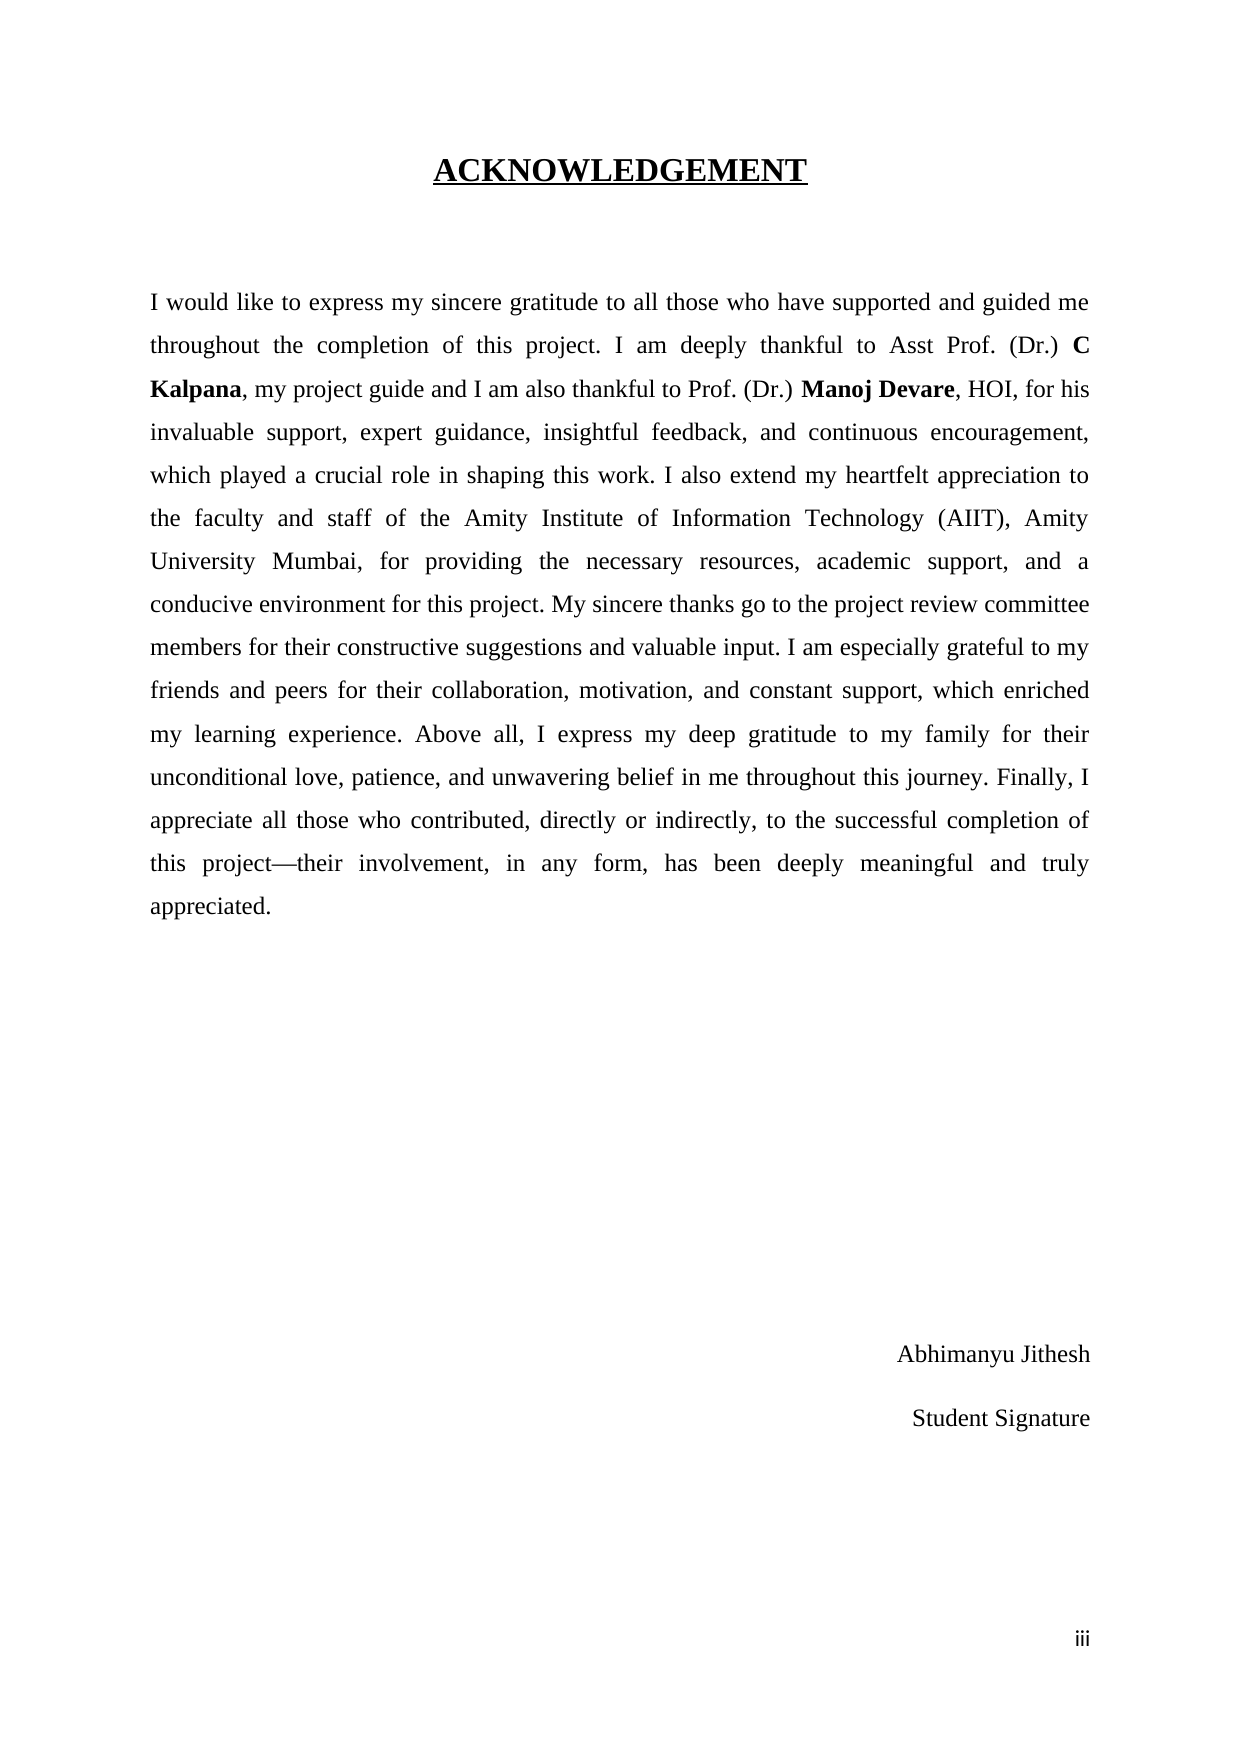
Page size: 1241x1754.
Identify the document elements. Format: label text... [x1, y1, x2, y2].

text I would like to express my sincere gratitude to all those who have supported and guided me throughout the completion of this project. I am deeply thankful to Asst Prof. (Dr.) C Kalpana, my project guide and I am also thankful to Prof. (Dr.) Manoj Devare, HOI, for his invaluable support, expert guidance, insightful feedback, and continuous encouragement, which played a crucial role in shaping this work. I also extend my heartfelt appreciation to the faculty and staff of the Amity Institute of Information Technology (AIIT), Amity University Mumbai, for providing the necessary resources, academic support, and a conducive environment for this project. My sincere thanks go to the project review committee members for their constructive suggestions and valuable input. I am especially grateful to my friends and peers for their collaboration, motivation, and constant support, which enriched my learning experience. Above all, I express my deep gratitude to my family for their unconditional love, patience, and unwavering belief in me throughout this journey. Finally, I appreciate all those who contributed, directly or indirectly, to the successful completion of this project—their involvement, in any form, has been deeply meaningful and truly appreciated. [150, 287, 1090, 920]
text Student Signature [150, 1403, 1090, 1432]
text Abhimanyu Jithesh [150, 1339, 1090, 1368]
text ACKNOWLEDGEMENT [150, 150, 1090, 188]
